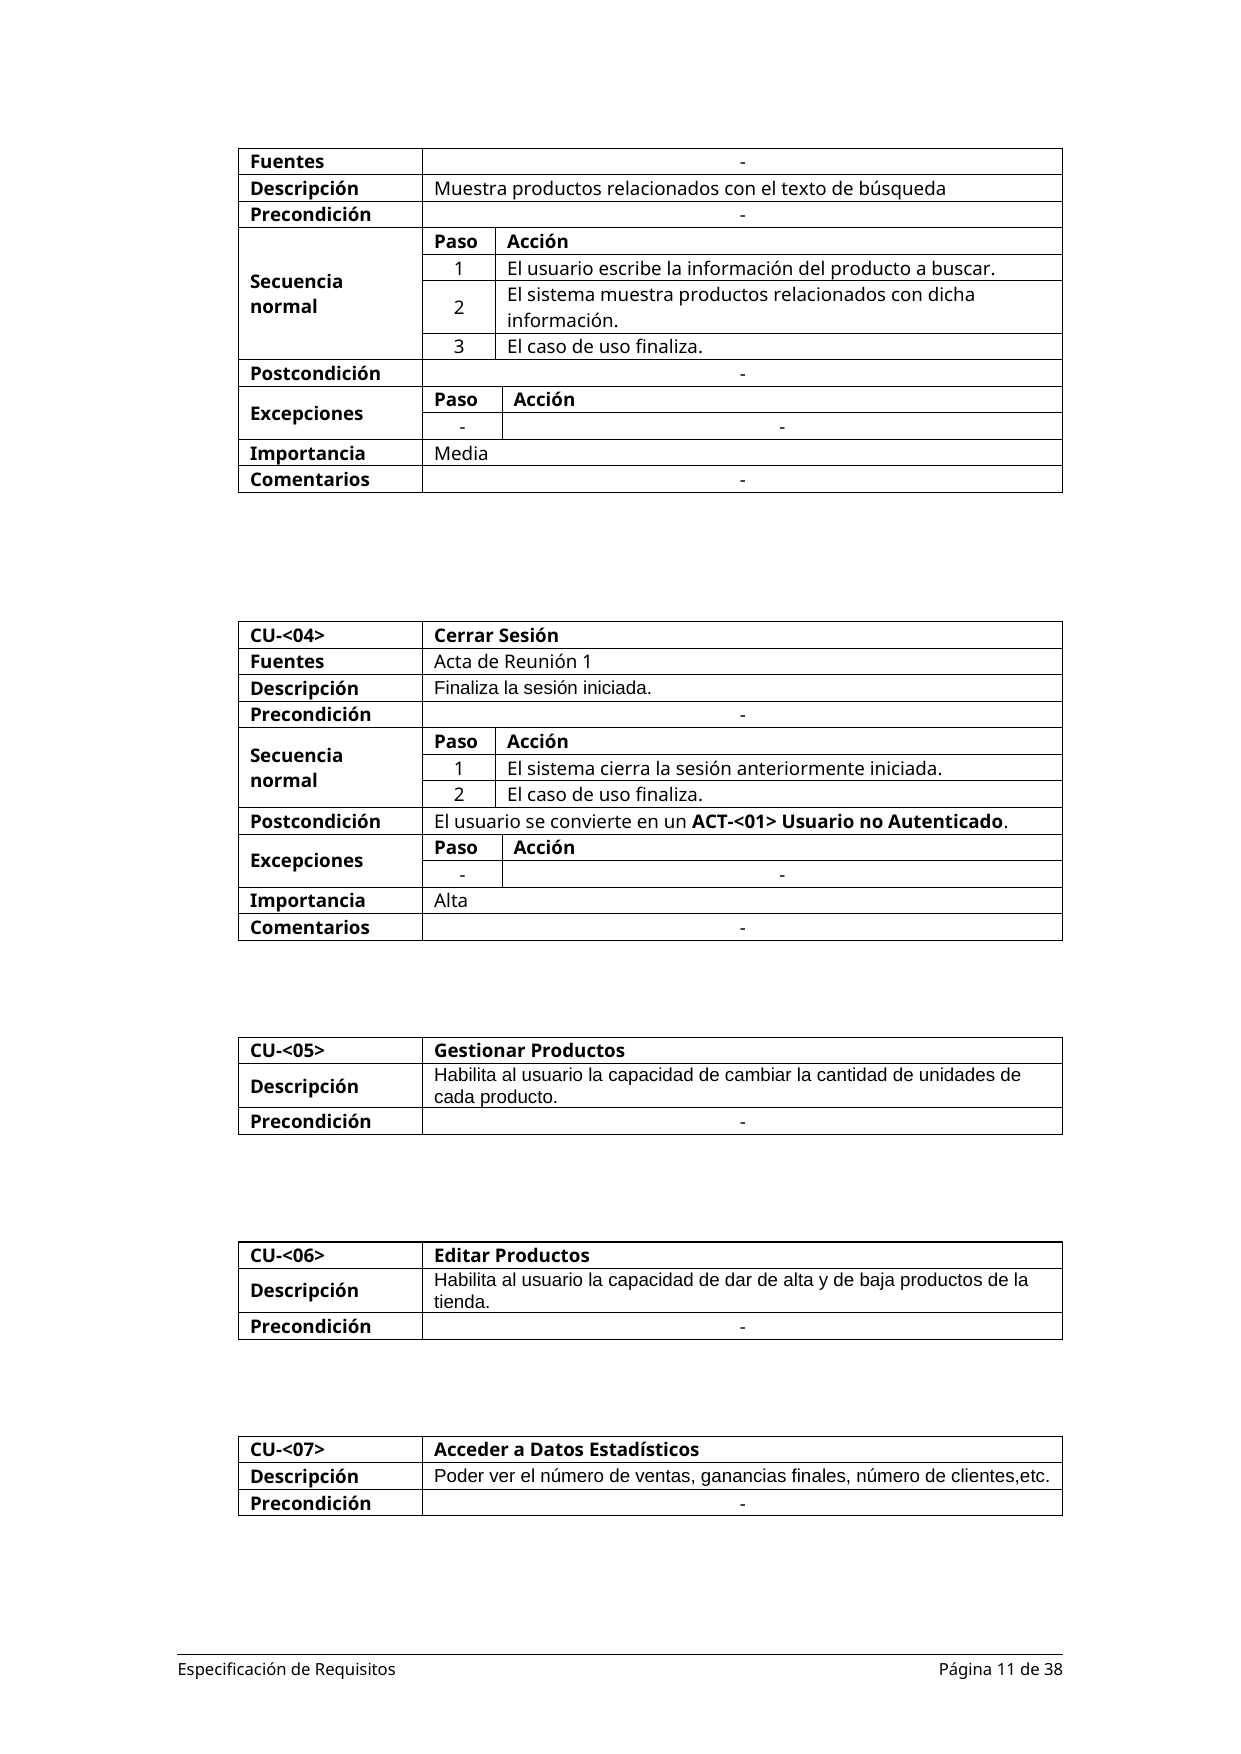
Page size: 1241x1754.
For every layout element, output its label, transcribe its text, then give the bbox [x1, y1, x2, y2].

table_header CU-<04> [239, 622, 422, 647]
table_header CU-<06> [239, 1243, 422, 1268]
table_cell El caso de uso finaliza. [496, 334, 1062, 359]
table_cell - [423, 702, 1062, 727]
table_cell Acción [503, 835, 1062, 860]
table_cell Acción [503, 387, 1062, 412]
table_cell El usuario escribe la información del producto a buscar. [496, 255, 1062, 280]
table_cell - [423, 149, 1062, 174]
table_cell Excepciones [239, 387, 422, 439]
table_cell Descripción [239, 1463, 422, 1489]
table_cell - [423, 202, 1062, 227]
table_cell - [423, 466, 1062, 492]
table_cell Descripción [239, 1269, 422, 1312]
table_cell Postcondición [239, 808, 422, 833]
table_header Gestionar Productos [423, 1038, 1062, 1063]
table_cell Paso [423, 728, 495, 754]
table_cell - [423, 914, 1062, 940]
table_cell Descripción [239, 1064, 422, 1107]
table_cell 1 [423, 755, 495, 780]
table_cell Precondición [239, 1490, 422, 1515]
table_header CU-<07> [239, 1437, 422, 1462]
table_cell Secuencia normal [239, 228, 422, 359]
table_cell - [423, 1313, 1062, 1339]
table_cell Precondición [239, 202, 422, 227]
table_cell Postcondición [239, 360, 422, 386]
table_header CU-<05> [239, 1038, 422, 1063]
table_header Acceder a Datos Estadísticos [423, 1437, 1062, 1462]
table_cell 3 [423, 334, 495, 359]
table_cell Excepciones [239, 835, 422, 887]
table_cell El sistema muestra productos relacionados con dicha información. [496, 281, 1062, 332]
table_cell - [503, 861, 1062, 887]
table_cell Fuentes [239, 149, 422, 174]
table_cell Precondición [239, 702, 422, 727]
table_cell Descripción [239, 675, 422, 701]
table_cell Descripción [239, 175, 422, 201]
table_header Cerrar Sesión [423, 622, 1062, 647]
table_cell Secuencia normal [239, 728, 422, 807]
table_cell - [423, 861, 502, 887]
table_cell 2 [423, 781, 495, 807]
table_cell El sistema cierra la sesión anteriormente iniciada. [496, 755, 1062, 780]
table_cell Acción [496, 728, 1062, 754]
table_cell Acta de Reunión 1 [423, 649, 1062, 674]
table_cell Comentarios [239, 466, 422, 492]
table_cell - [423, 360, 1062, 386]
table_cell - [423, 1490, 1062, 1515]
table_cell - [503, 413, 1062, 439]
table_cell - [423, 1108, 1062, 1134]
table_cell Paso [423, 387, 502, 412]
table_cell Comentarios [239, 914, 422, 940]
table_cell El usuario se convierte en un ACT-<01> Usuario no Autenticado. [423, 808, 1062, 833]
table_cell Media [423, 440, 1062, 465]
table_cell - [423, 413, 502, 439]
table_cell Precondición [239, 1313, 422, 1339]
table_cell Muestra productos relacionados con el texto de búsqueda [423, 175, 1062, 201]
table_cell Precondición [239, 1108, 422, 1134]
table_cell Fuentes [239, 649, 422, 674]
table_cell Importancia [239, 888, 422, 913]
table_cell 2 [423, 281, 495, 332]
table_cell Paso [423, 835, 502, 860]
table_cell Paso [423, 228, 495, 254]
table_header Editar Productos [423, 1243, 1062, 1268]
table_cell Importancia [239, 440, 422, 465]
table_cell Acción [496, 228, 1062, 254]
table_cell Finaliza la sesión iniciada. [423, 675, 1062, 701]
table_cell Poder ver el número de ventas, ganancias finales, número de clientes,etc. [423, 1463, 1062, 1489]
table_cell 1 [423, 255, 495, 280]
table_cell Alta [423, 888, 1062, 913]
table_cell El caso de uso finaliza. [496, 781, 1062, 807]
table_cell Habilita al usuario la capacidad de cambiar la cantidad de unidades de cada producto. [423, 1064, 1062, 1107]
table_cell Habilita al usuario la capacidad de dar de alta y de baja productos de la tienda. [423, 1269, 1062, 1312]
